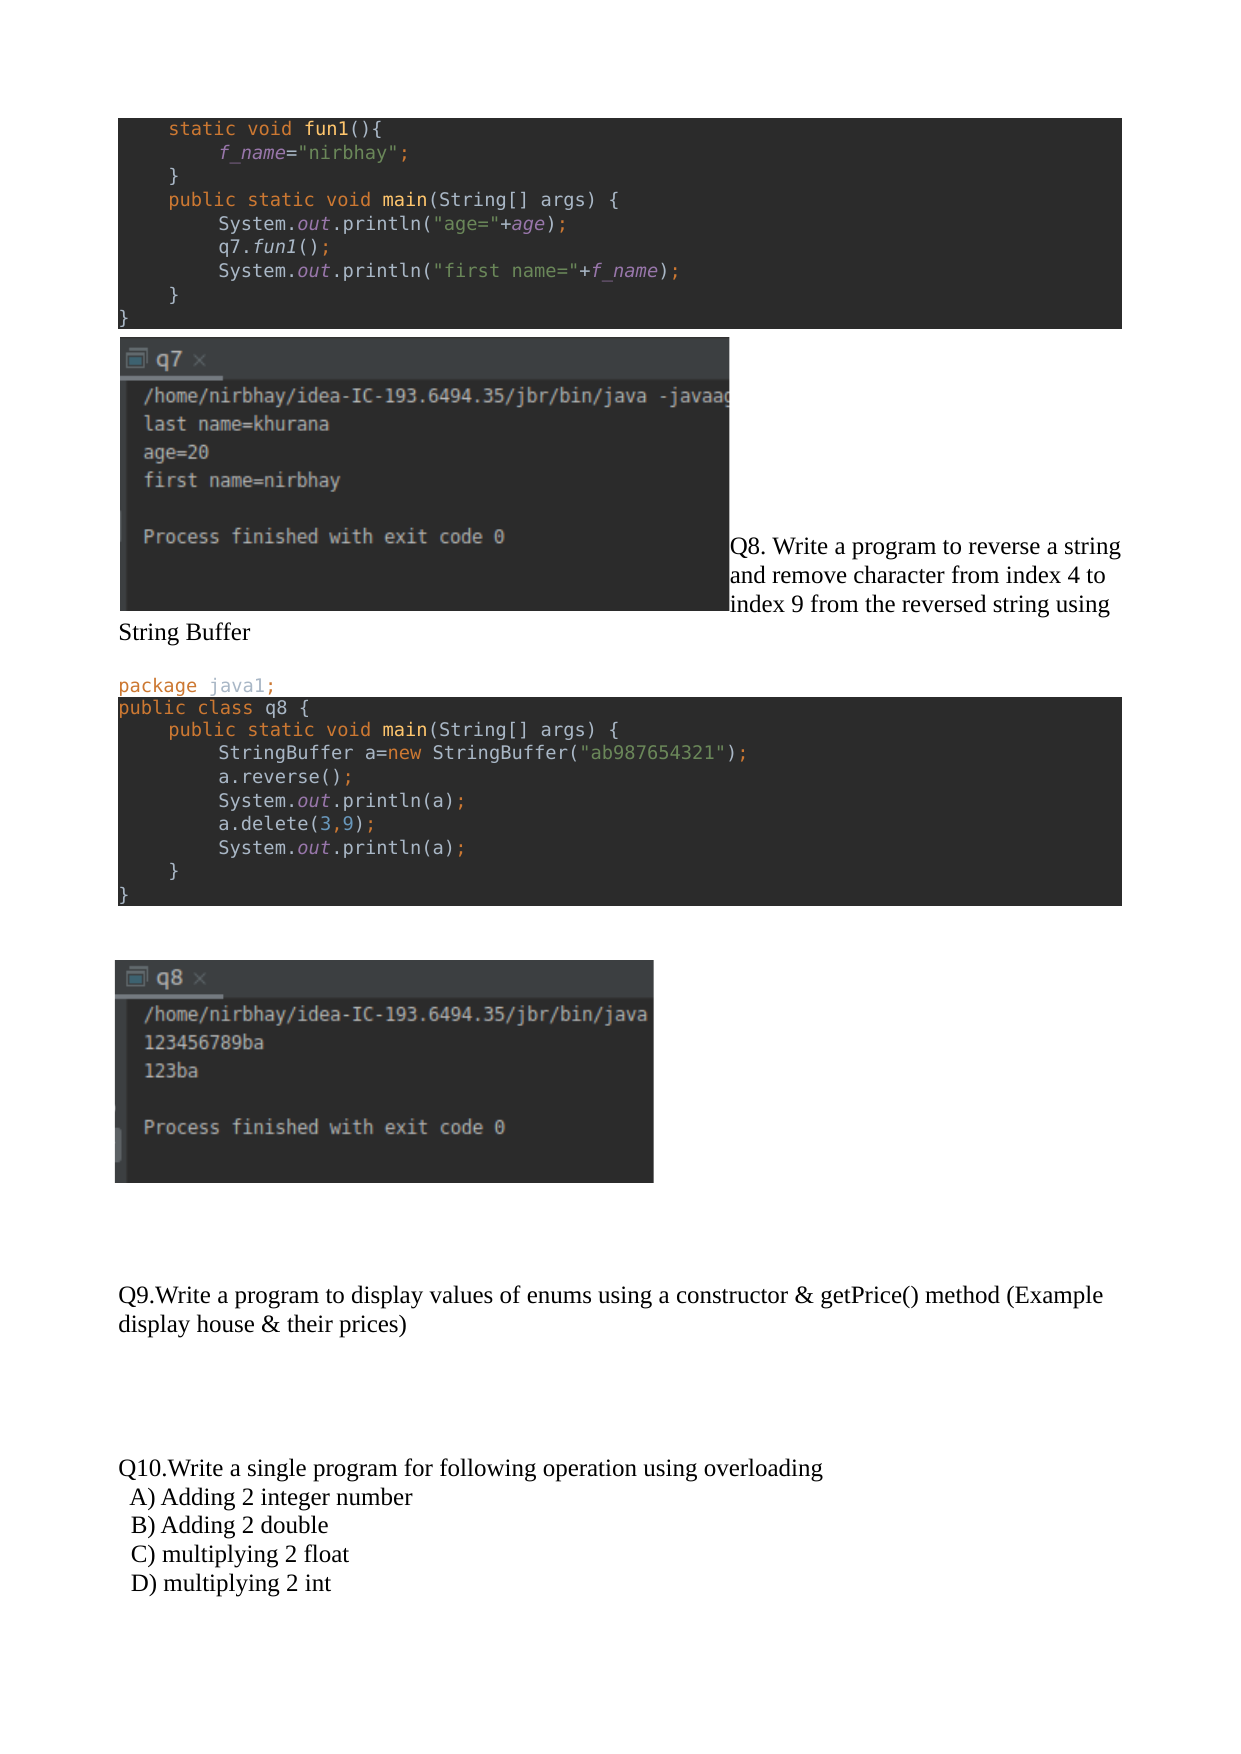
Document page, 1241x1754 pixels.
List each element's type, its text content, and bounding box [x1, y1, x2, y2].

text public static void main(String[] args) { [118, 719, 1122, 742]
text Q8. Write a program to reverse a string and remove character from index 4 to index 9 from the reversed string using String Buffer [118, 502, 1122, 646]
text a.reverse(); [118, 766, 1122, 789]
text } [118, 861, 1122, 884]
text public class q8 { [118, 697, 1122, 719]
text System.out.println(a); [118, 837, 1122, 861]
text } [118, 307, 1122, 329]
text f_name="nirbhay"; [118, 142, 1122, 165]
text package java1; [118, 675, 1122, 697]
text static void fun1(){ [118, 118, 1122, 142]
text } [118, 884, 1122, 906]
picture [120, 337, 730, 611]
text a.delete(3,9); [118, 813, 1122, 837]
text } [118, 284, 1122, 307]
text StringBuffer a=new StringBuffer("ab987654321"); [118, 742, 1122, 766]
text } [118, 165, 1122, 189]
text q7.fun1(); [118, 236, 1122, 260]
text public static void main(String[] args) { [118, 189, 1122, 213]
text Q9.Write a program to display values of enums using a constructor & getPrice() method (Example display house & their prices) [118, 1252, 1122, 1338]
text System.out.println(a); [118, 789, 1122, 813]
text System.out.println("age="+age); [118, 213, 1122, 236]
text Q10.Write a single program for following operation using overloading A) Adding 2 integer number B) Adding 2 double C) multiplying 2 float D) multiplying 2 int [118, 1424, 1122, 1597]
picture [114, 960, 654, 1183]
text System.out.println("first name="+f_name); [118, 260, 1122, 284]
